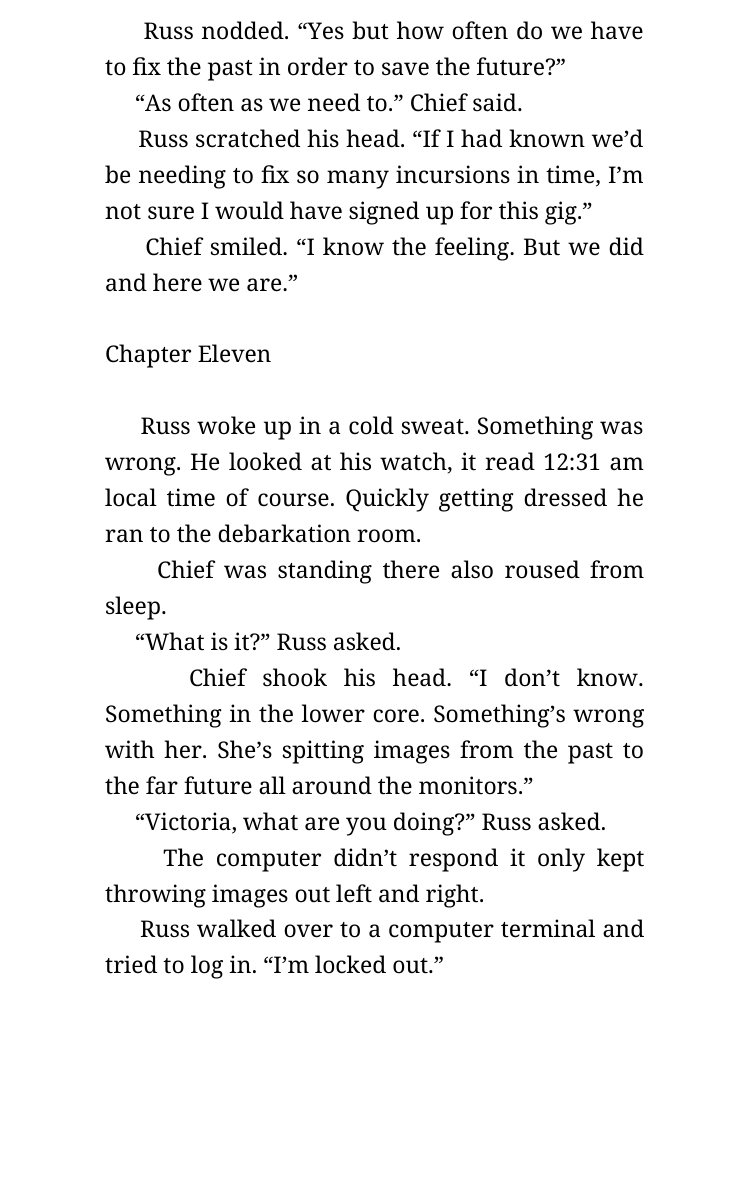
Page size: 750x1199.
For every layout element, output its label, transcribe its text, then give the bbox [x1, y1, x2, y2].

text The computer didn’t respond it only kept throwing images out left and right. [105, 842, 645, 909]
text Chief smiled. “I know the feeling. But we did and here we are.” [105, 231, 645, 298]
text “As often as we need to.” Chief said. [105, 87, 645, 118]
text Russ nodded. “Yes but how often do we have to fix the past in order to save the future?” [105, 15, 645, 82]
text Russ walked over to a computer terminal and tried to log in. “I’m locked out.” [105, 913, 645, 981]
text Russ woke up in a cold sweat. Something was wrong. He looked at his watch, it read 12:31 am local time of course. Quickly getting dressed he ran to the debarkation room. [105, 410, 645, 549]
text Chief shook his head. “I don’t know. Something in the lower core. Something’s wrong with her. She’s spitting images from the past to the far future all around the monitors.” [105, 662, 645, 801]
text Russ scratched his head. “If I had known we’d be needing to fix so many incursions in time, I’m not sure I would have signed up for this gig.” [105, 123, 645, 226]
text “Victoria, what are you doing?” Russ asked. [105, 806, 645, 837]
text Chapter Eleven [105, 338, 645, 370]
text “What is it?” Russ asked. [105, 626, 645, 657]
text Chief was standing there also roused from sleep. [105, 554, 645, 621]
